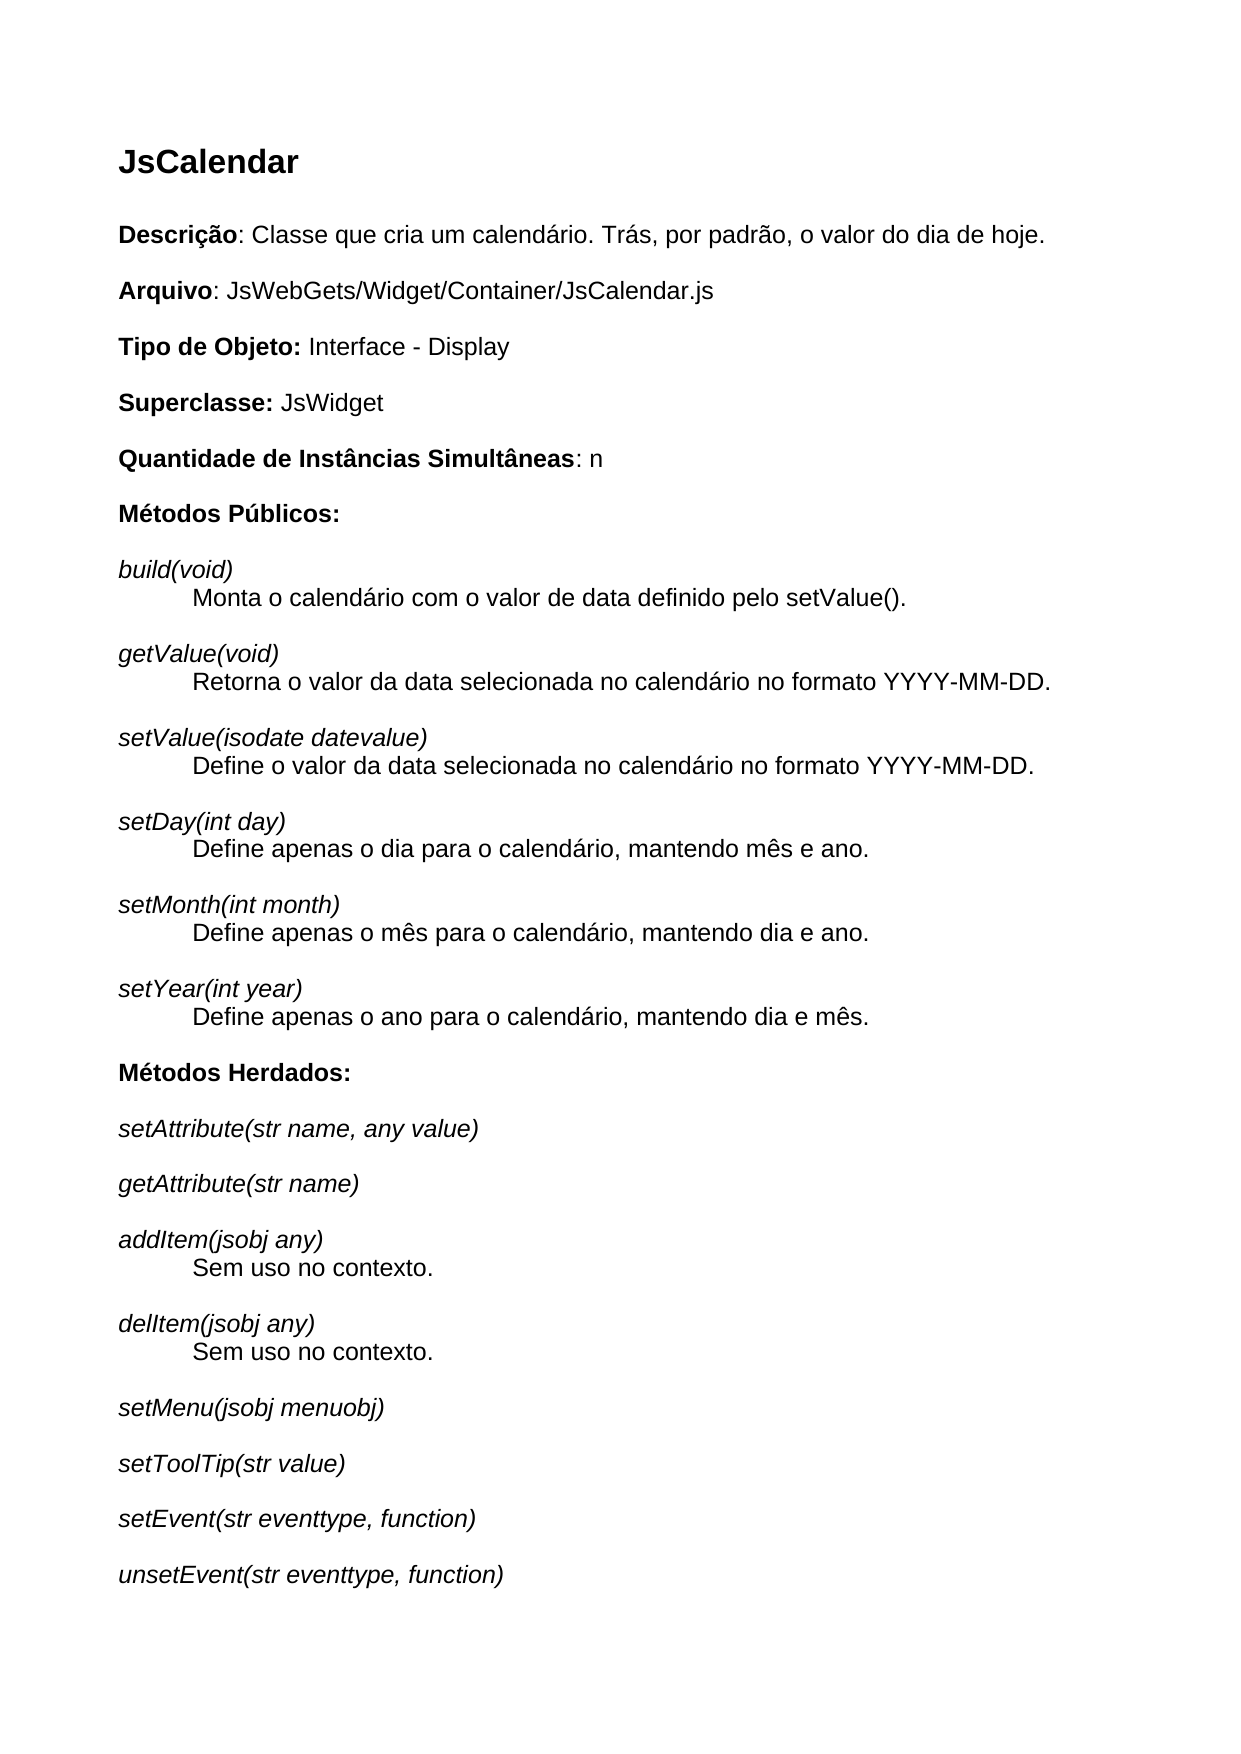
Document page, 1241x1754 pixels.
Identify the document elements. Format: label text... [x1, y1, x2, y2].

text Retorna o valor da data selecionada no calendário no formato YYYY-MM-DD. [118, 668, 1122, 696]
text getValue(void) [118, 640, 1122, 668]
text setEvent(str eventtype, function) [118, 1505, 1122, 1533]
text Descrição: Classe que cria um calendário. Trás, por padrão, o valor do dia de hoje. [118, 221, 1122, 249]
text Define apenas o mês para o calendário, mantendo dia e ano. [118, 919, 1122, 947]
text getAttribute(str name) [118, 1170, 1122, 1198]
text Define apenas o ano para o calendário, mantendo dia e mês. [118, 1003, 1122, 1031]
text Define o valor da data selecionada no calendário no formato YYYY-MM-DD. [118, 751, 1122, 779]
text Arquivo: JsWebGets/Widget/Container/JsCalendar.js [118, 277, 1122, 305]
text Tipo de Objeto: Interface - Display [118, 333, 1122, 361]
text Sem uso no contexto. [118, 1338, 1122, 1366]
text Quantidade de Instâncias Simultâneas: n [118, 444, 1122, 472]
text Sem uso no contexto. [118, 1254, 1122, 1282]
text setMenu(jsobj menuobj) [118, 1393, 1122, 1421]
text setAttribute(str name, any value) [118, 1114, 1122, 1142]
text delItem(jsobj any) [118, 1310, 1122, 1338]
text setDay(int day) [118, 807, 1122, 835]
subtitle JsCalendar [118, 143, 1122, 181]
text Métodos Herdados: [118, 1058, 1122, 1086]
text addItem(jsobj any) [118, 1226, 1122, 1254]
text setYear(int year) [118, 975, 1122, 1003]
text Superclasse: JsWidget [118, 388, 1122, 416]
text unsetEvent(str eventtype, function) [118, 1561, 1122, 1589]
text Métodos Públicos: [118, 500, 1122, 528]
text Define apenas o dia para o calendário, mantendo mês e ano. [118, 835, 1122, 863]
text Monta o calendário com o valor de data definido pelo setValue(). [118, 584, 1122, 612]
text build(void) [118, 556, 1122, 584]
text setValue(isodate datevalue) [118, 723, 1122, 751]
text setMonth(int month) [118, 891, 1122, 919]
text setToolTip(str value) [118, 1449, 1122, 1477]
